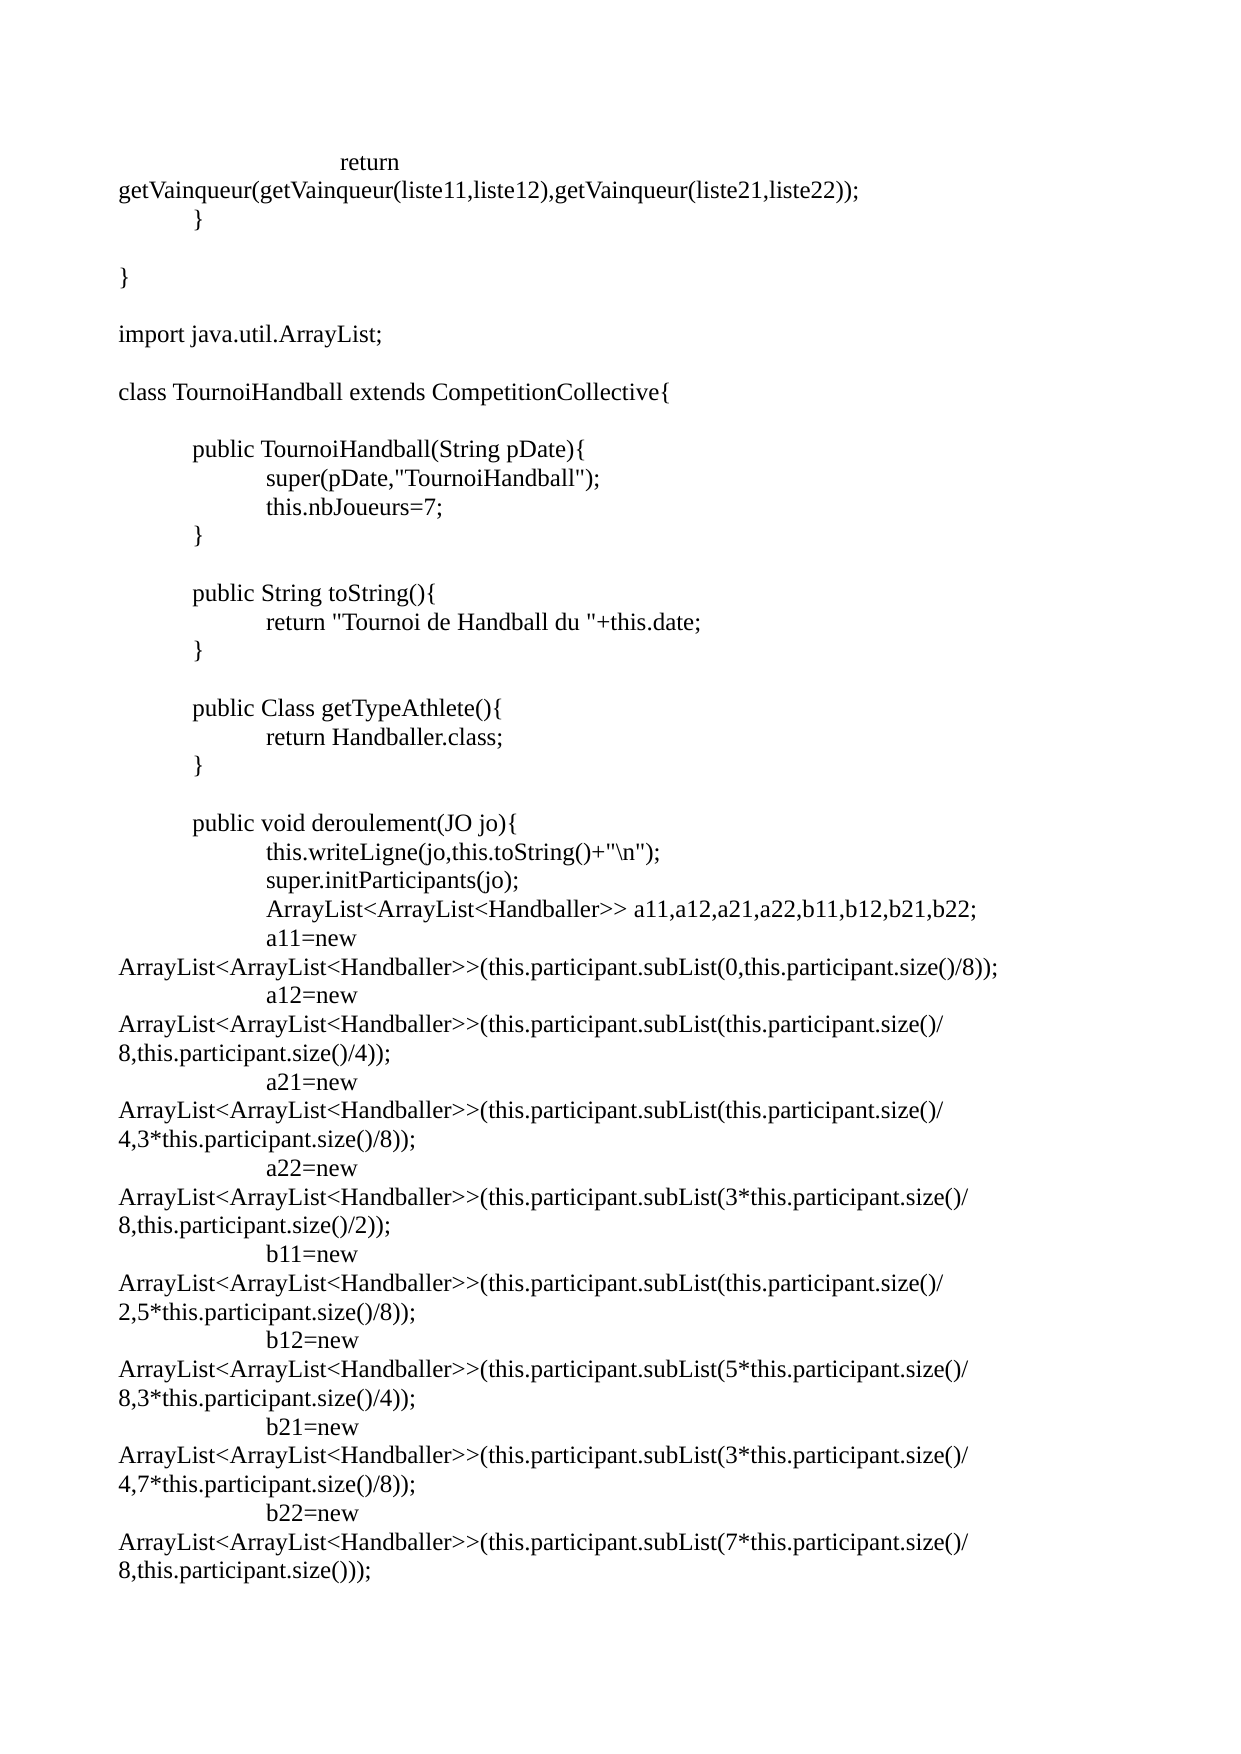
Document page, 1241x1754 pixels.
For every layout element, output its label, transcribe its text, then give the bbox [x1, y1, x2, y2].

text a11=new ArrayList<ArrayList<Handballer>>(this.participant.subList(0,this.participant.size()/8)); [118, 923, 1122, 981]
text b21=new ArrayList<ArrayList<Handballer>>(this.participant.subList(3*this.participant.size()/4,7*this.participant.size()/8)); [118, 1412, 1122, 1498]
text super.initParticipants(jo); [118, 866, 1122, 894]
text import java.util.ArrayList; [118, 319, 1122, 348]
text } [118, 204, 1122, 233]
text a12=new ArrayList<ArrayList<Handballer>>(this.participant.subList(this.participant.size()/8,this.participant.size()/4)); [118, 981, 1122, 1067]
text super(pDate,"TournoiHandball"); [118, 463, 1122, 492]
text a22=new ArrayList<ArrayList<Handballer>>(this.participant.subList(3*this.participant.size()/8,this.participant.size()/2)); [118, 1153, 1122, 1239]
text class TournoiHandball extends CompetitionCollective{ [118, 377, 1122, 406]
text } [118, 262, 1122, 291]
text return getVainqueur(getVainqueur(liste11,liste12),getVainqueur(liste21,liste22)); [118, 147, 1122, 204]
text public Class getTypeAthlete(){ [118, 693, 1122, 722]
text this.writeLigne(jo,this.toString()+"\n"); [118, 837, 1122, 866]
text return Handballer.class; [118, 722, 1122, 751]
text public String toString(){ [118, 578, 1122, 607]
text a21=new ArrayList<ArrayList<Handballer>>(this.participant.subList(this.participant.size()/4,3*this.participant.size()/8)); [118, 1067, 1122, 1153]
text public void deroulement(JO jo){ [118, 808, 1122, 837]
text return "Tournoi de Handball du "+this.date; [118, 607, 1122, 636]
text public TournoiHandball(String pDate){ [118, 434, 1122, 463]
text b12=new ArrayList<ArrayList<Handballer>>(this.participant.subList(5*this.participant.size()/8,3*this.participant.size()/4)); [118, 1326, 1122, 1412]
text b11=new ArrayList<ArrayList<Handballer>>(this.participant.subList(this.participant.size()/2,5*this.participant.size()/8)); [118, 1239, 1122, 1326]
text b22=new ArrayList<ArrayList<Handballer>>(this.participant.subList(7*this.participant.size()/8,this.participant.size())); [118, 1498, 1122, 1584]
text } [118, 636, 1122, 664]
text ArrayList<ArrayList<Handballer>> a11,a12,a21,a22,b11,b12,b21,b22; [118, 894, 1122, 923]
text } [118, 751, 1122, 779]
text this.nbJoueurs=7; [118, 492, 1122, 521]
text } [118, 521, 1122, 549]
